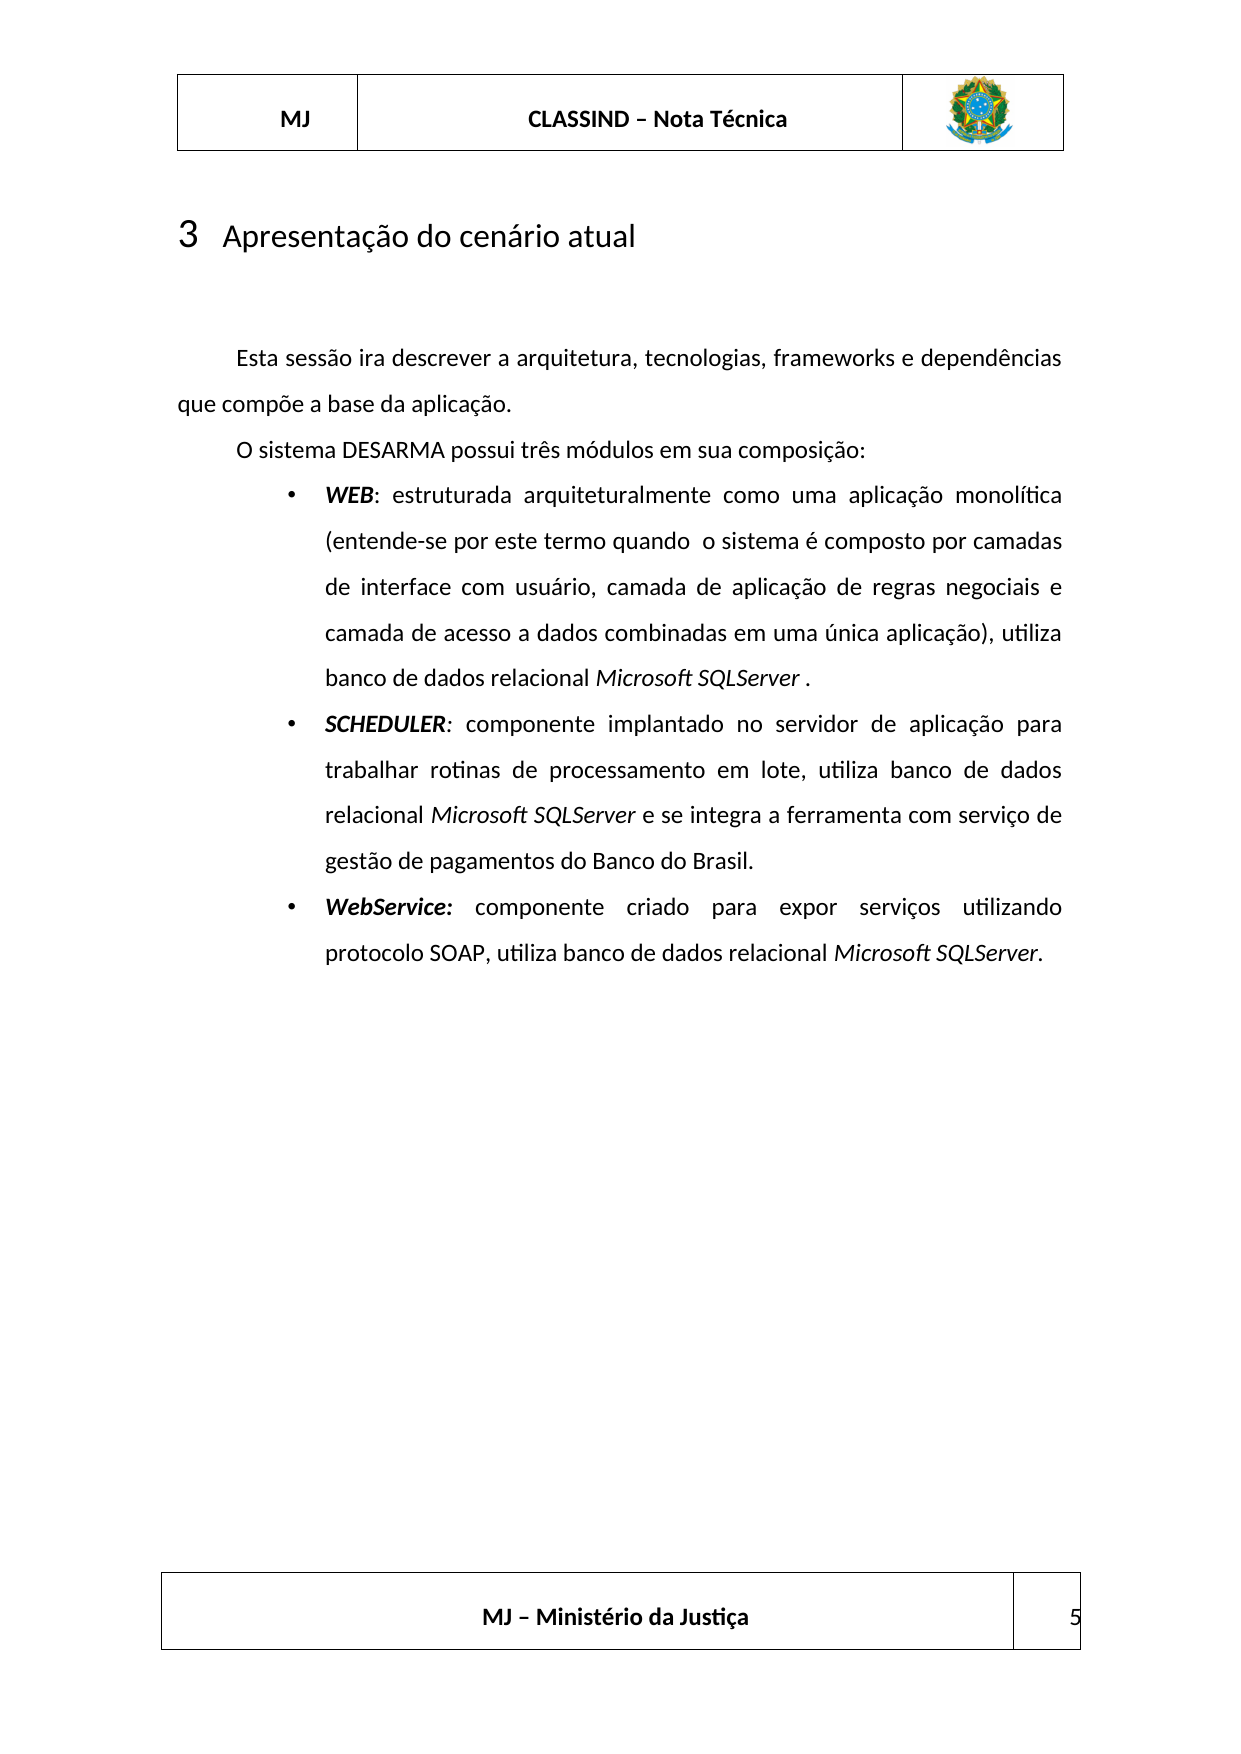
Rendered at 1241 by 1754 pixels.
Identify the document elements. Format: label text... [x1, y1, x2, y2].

list WebService: componente criado para expor serviços utilizando protocolo SOAP, utiliza banco de dados relacional Microsoft SQLServer. [287, 891, 1063, 967]
picture [944, 75, 1020, 149]
list SCHEDULER: componente implantado no servidor de aplicação para trabalhar rotinas de processamento em lote, utiliza banco de dados relacional Microsoft SQLServer e se integra a ferramenta com serviço de gestão de pagamentos do Banco do Brasil. [287, 708, 1063, 876]
subtitle Apresentação do cenário atual [177, 207, 1063, 257]
list WEB: estruturada arquiteturalmente como uma aplicação monolítica (entende-se por este termo quando o sistema é composto por camadas de interface com usuário, camada de aplicação de regras negociais e camada de acesso a dados combinadas em uma única aplicação), utiliza banco de dados relacional Microsoft SQLServer . [287, 479, 1063, 693]
text Esta sessão ira descrever a arquitetura, tecnologias, frameworks e dependências que compõe a base da aplicação. [177, 342, 1063, 419]
text O sistema DESARMA possui três módulos em sua composição: [177, 434, 1063, 464]
